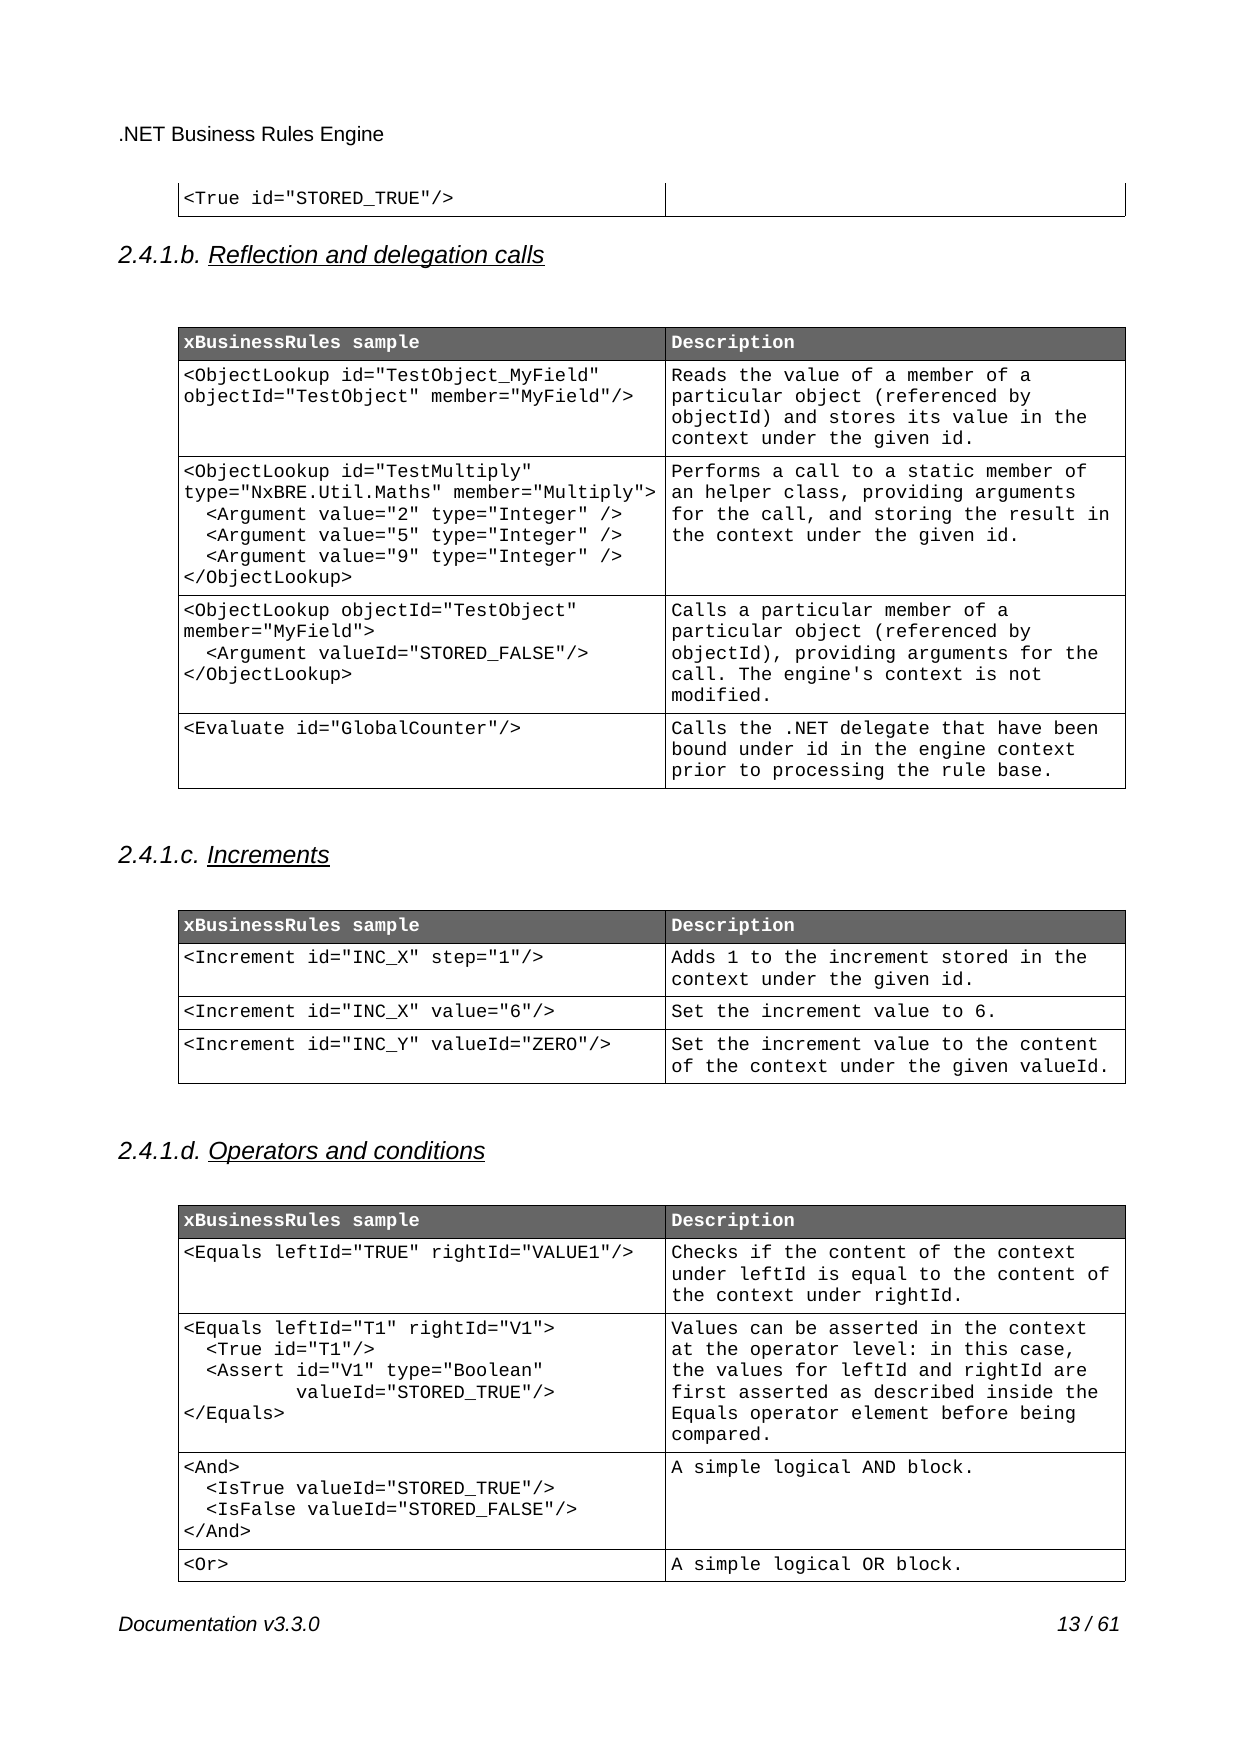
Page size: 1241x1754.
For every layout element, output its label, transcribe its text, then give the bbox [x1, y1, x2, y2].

table_cell <True id="STORED_TRUE"/> [179, 183, 665, 216]
table_cell Set the increment value to the content of the context under the given valueId. [666, 1030, 1125, 1083]
table_header Description [666, 328, 1125, 360]
table_cell [666, 183, 1125, 216]
table_cell A simple logical OR block. [666, 1550, 1125, 1581]
table_header xBusinessRules sample [179, 911, 665, 943]
table_cell Reads the value of a member of a particular object (referenced by objectId) and stores its value in the context under the given id. [666, 361, 1125, 456]
table_cell A simple logical AND block. [666, 1453, 1125, 1549]
table_header xBusinessRules sample [179, 1206, 665, 1238]
table_header Description [666, 1206, 1125, 1238]
table_cell <Evaluate id="GlobalCounter"/> [179, 714, 665, 788]
table_cell <Increment id="INC_X" step="1"/> [179, 944, 665, 996]
table_cell Checks if the content of the context under leftId is equal to the content of the context under rightId. [666, 1239, 1125, 1313]
table_cell <ObjectLookup id="TestMultiply" type="NxBRE.Util.Maths" member="Multiply"> <Argument value="2" type="Integer" /> <Argument value="5" type="Integer" /> <Argument value="9" type="Integer" /> </ObjectLookup> [179, 457, 665, 595]
table_cell <And> <IsTrue valueId="STORED_TRUE"/> <IsFalse valueId="STORED_FALSE"/> </And> [179, 1453, 665, 1549]
table_cell Values can be asserted in the context at the operator level: in this case, the values for leftId and rightId are first asserted as described inside the Equals operator element before being compared. [666, 1314, 1125, 1452]
table_header xBusinessRules sample [179, 328, 665, 360]
table_cell <Equals leftId="T1" rightId="V1"> <True id="T1"/> <Assert id="V1" type="Boolean" valueId="STORED_TRUE"/> </Equals> [179, 1314, 665, 1452]
table_cell <Increment id="INC_Y" valueId="ZERO"/> [179, 1030, 665, 1083]
table_header Description [666, 911, 1125, 943]
table_cell Adds 1 to the increment stored in the context under the given id. [666, 944, 1125, 996]
subtitle Operators and conditions [118, 1137, 1124, 1164]
table_cell Set the increment value to 6. [666, 997, 1125, 1029]
table_cell <Or> [179, 1550, 665, 1581]
subtitle Reflection and delegation calls [118, 241, 1124, 268]
table_cell Calls the .NET delegate that have been bound under id in the engine context prior to processing the rule base. [666, 714, 1125, 788]
table_cell <ObjectLookup id="TestObject_MyField" objectId="TestObject" member="MyField"/> [179, 361, 665, 456]
subtitle Increments [118, 841, 1124, 869]
table_cell Performs a call to a static member of an helper class, providing arguments for the call, and storing the result in the context under the given id. [666, 457, 1125, 595]
table_cell <Increment id="INC_X" value="6"/> [179, 997, 665, 1029]
table_cell <Equals leftId="TRUE" rightId="VALUE1"/> [179, 1239, 665, 1313]
table_cell <ObjectLookup objectId="TestObject" member="MyField"> <Argument valueId="STORED_FALSE"/> </ObjectLookup> [179, 596, 665, 713]
table_cell Calls a particular member of a particular object (referenced by objectId), providing arguments for the call. The engine's context is not modified. [666, 596, 1125, 713]
